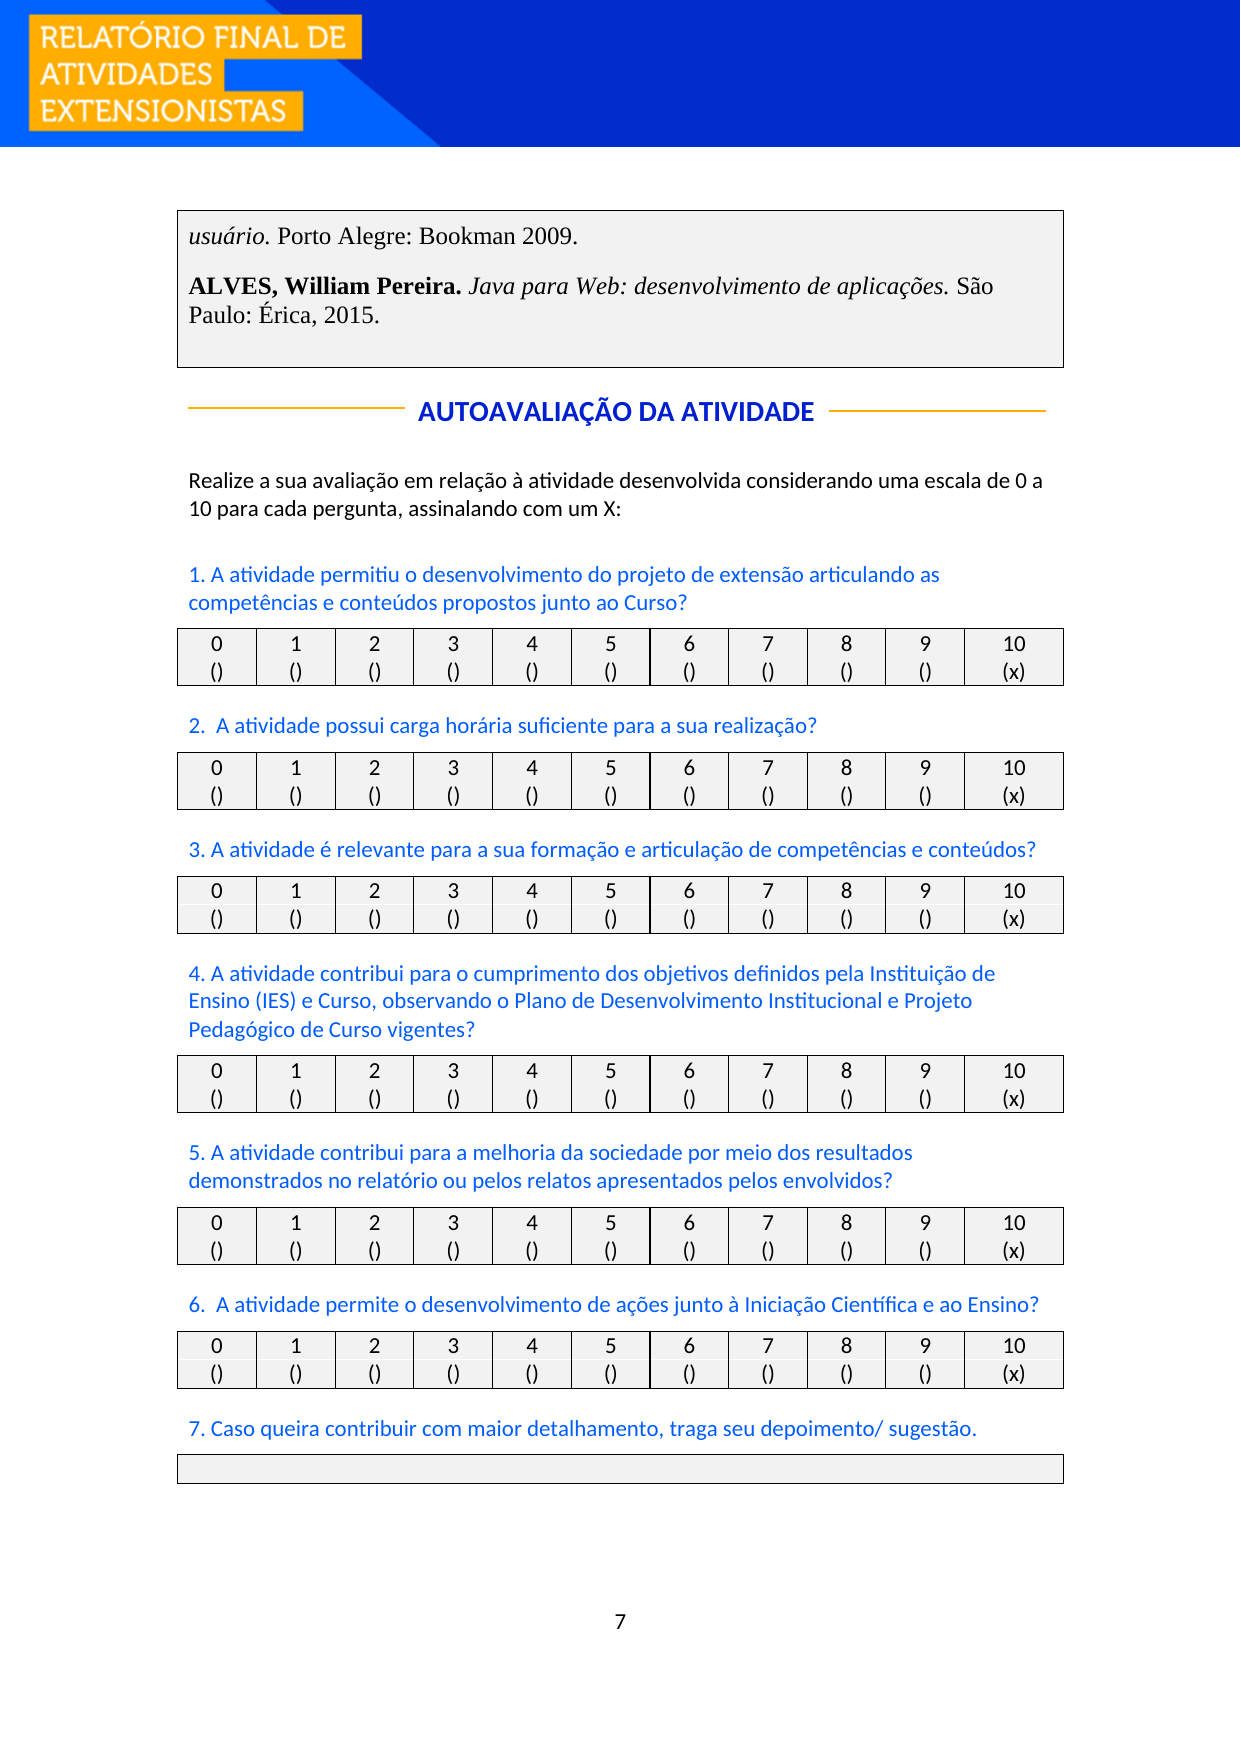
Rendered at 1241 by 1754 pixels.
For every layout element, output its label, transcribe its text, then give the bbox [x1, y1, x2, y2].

table_cell () [257, 1084, 335, 1112]
table_cell 6 [651, 877, 728, 904]
table_cell () [651, 657, 728, 685]
table_cell (x) [965, 1084, 1063, 1112]
table_cell (x) [965, 1360, 1063, 1388]
table_cell () [178, 657, 256, 685]
table_cell 6 [651, 629, 728, 657]
table_cell () [808, 1084, 885, 1112]
table_cell (x) [965, 905, 1063, 933]
table_cell 9 [886, 629, 964, 657]
table_cell 10 [965, 753, 1063, 781]
table_cell () [257, 1236, 335, 1264]
table_cell 1 [257, 629, 335, 657]
table_cell () [572, 1084, 649, 1112]
table_cell () [257, 781, 335, 809]
table_cell 4 [493, 877, 571, 904]
table_cell 8 [808, 629, 885, 657]
table_cell () [729, 1236, 807, 1264]
table_cell [178, 1455, 1063, 1483]
table_cell () [414, 657, 492, 685]
table_cell 0 [178, 1056, 256, 1084]
table_cell () [886, 1236, 964, 1264]
table_cell () [493, 1084, 571, 1112]
table_cell 0 [178, 629, 256, 657]
table_cell (x) [965, 1236, 1063, 1264]
table_cell () [729, 905, 807, 933]
table_cell 4. A atividade contribui para o cumprimento dos objetivos definidos pela Instituição de Ensino (IES) e Curso, observando o Plano de Desenvolvimento Institucional e Projeto Pedagógico de Curso vigentes? [177, 934, 1063, 1055]
table_cell 4 [493, 1208, 571, 1236]
table_cell 9 [886, 877, 964, 904]
table_cell 5 [572, 1332, 649, 1359]
table_cell 8 [808, 877, 885, 904]
table_cell (x) [965, 781, 1063, 809]
table_cell () [336, 1360, 413, 1388]
table_cell () [414, 1360, 492, 1388]
table_cell 2 [336, 753, 413, 781]
table_cell () [336, 905, 413, 933]
table_cell 6 [651, 1332, 728, 1359]
table_cell 6. A atividade permite o desenvolvimento de ações junto à Iniciação Científica e ao Ensino? [177, 1265, 1063, 1331]
table_cell () [493, 1236, 571, 1264]
table_cell 7 [729, 1056, 807, 1084]
table_cell 2 [336, 1332, 413, 1359]
table_cell () [729, 781, 807, 809]
table_cell 4 [493, 1056, 571, 1084]
table_cell 1 [257, 1056, 335, 1084]
table_cell () [493, 657, 571, 685]
table_cell 0 [178, 753, 256, 781]
table_cell () [886, 905, 964, 933]
table_cell 8 [808, 753, 885, 781]
table_cell 4 [493, 629, 571, 657]
table_cell () [178, 1084, 256, 1112]
table_cell 0 [178, 877, 256, 904]
table_cell 1 [257, 1208, 335, 1236]
table_cell 6 [651, 1208, 728, 1236]
table_cell 5. A atividade contribui para a melhoria da sociedade por meio dos resultados demonstrados no relatório ou pelos relatos apresentados pelos envolvidos? [177, 1113, 1063, 1207]
table_cell Realize a sua avaliação em relação à atividade desenvolvida considerando uma escala de 0 a 10 para cada pergunta, assinalando com um X: [177, 441, 1063, 535]
table_cell () [886, 1084, 964, 1112]
table_cell 4 [493, 1332, 571, 1359]
table_cell 10 [965, 1208, 1063, 1236]
table_cell () [336, 657, 413, 685]
table_cell 0 [178, 1332, 256, 1359]
table_cell () [729, 1084, 807, 1112]
table_cell () [414, 781, 492, 809]
table_cell () [572, 657, 649, 685]
table_cell () [651, 1236, 728, 1264]
table_cell 5 [572, 753, 649, 781]
table_cell 7. Caso queira contribuir com maior detalhamento, traga seu depoimento/ sugestão. [177, 1389, 1063, 1454]
table_cell () [414, 1084, 492, 1112]
table_cell 7 [729, 877, 807, 904]
table_cell 5 [572, 1056, 649, 1084]
table_cell 10 [965, 1332, 1063, 1359]
table_cell 9 [886, 1056, 964, 1084]
table_cell () [414, 1236, 492, 1264]
table_cell () [336, 1236, 413, 1264]
table_cell () [808, 781, 885, 809]
table_cell () [572, 905, 649, 933]
table_cell () [336, 1084, 413, 1112]
table_cell () [651, 1360, 728, 1388]
table_cell 2 [336, 1056, 413, 1084]
table_cell () [808, 1360, 885, 1388]
table_cell () [493, 781, 571, 809]
table_cell 7 [729, 753, 807, 781]
table_cell 1. A atividade permitiu o desenvolvimento do projeto de extensão articulando as competências e conteúdos propostos junto ao Curso? [177, 535, 1063, 628]
table_cell () [178, 781, 256, 809]
table_cell 2. A atividade possui carga horária suficiente para a sua realização? [177, 686, 1063, 752]
table_cell () [257, 1360, 335, 1388]
table_cell () [651, 905, 728, 933]
table_cell 2 [336, 629, 413, 657]
table_cell () [651, 781, 728, 809]
table_cell (x) [965, 657, 1063, 685]
table_cell 3 [414, 1208, 492, 1236]
table_cell 10 [965, 1056, 1063, 1084]
table_cell 9 [886, 1208, 964, 1236]
table_cell 1 [257, 753, 335, 781]
table_cell () [257, 905, 335, 933]
table_cell () [178, 905, 256, 933]
table_cell 8 [808, 1056, 885, 1084]
table_cell () [572, 1236, 649, 1264]
table_cell () [886, 1360, 964, 1388]
table_cell () [493, 905, 571, 933]
table_cell () [178, 1360, 256, 1388]
table_cell () [808, 657, 885, 685]
table_cell () [808, 1236, 885, 1264]
table_cell usuário. Porto Alegre: Bookman 2009. ALVES, William Pereira. Java para Web: desenvolvimento de aplicações. São Paulo: Érica, 2015. [178, 211, 1063, 367]
table_cell 1 [257, 877, 335, 904]
table_cell 8 [808, 1332, 885, 1359]
table_cell 9 [886, 1332, 964, 1359]
table_cell () [808, 905, 885, 933]
table_cell 3. A atividade é relevante para a sua formação e articulação de competências e conteúdos? [177, 810, 1063, 876]
table_cell 9 [886, 753, 964, 781]
table_cell () [178, 1236, 256, 1264]
table_cell 3 [414, 1332, 492, 1359]
table_cell () [572, 1360, 649, 1388]
table_cell 7 [729, 1332, 807, 1359]
table_cell 3 [414, 1056, 492, 1084]
table_cell 10 [965, 877, 1063, 904]
table_cell 5 [572, 877, 649, 904]
table_cell 4 [493, 753, 571, 781]
table_cell 5 [572, 629, 649, 657]
table_cell 6 [651, 1056, 728, 1084]
table_cell () [729, 657, 807, 685]
table_cell () [336, 781, 413, 809]
table_cell () [651, 1084, 728, 1112]
table_cell 5 [572, 1208, 649, 1236]
table_cell 2 [336, 877, 413, 904]
table_cell 3 [414, 753, 492, 781]
table_cell 8 [808, 1208, 885, 1236]
table_cell 3 [414, 629, 492, 657]
table_cell 6 [651, 753, 728, 781]
table_cell 10 [965, 629, 1063, 657]
table_cell 2 [336, 1208, 413, 1236]
table_cell () [886, 781, 964, 809]
table_cell () [886, 657, 964, 685]
table_cell 1 [257, 1332, 335, 1359]
table_cell 3 [414, 877, 492, 904]
table_cell AUTOAVALIAÇÃO DA ATIVIDADE: [177, 368, 1063, 441]
table_cell () [572, 781, 649, 809]
table_cell 7 [729, 1208, 807, 1236]
table_cell () [493, 1360, 571, 1388]
table_cell 7 [729, 629, 807, 657]
table_cell 0 [178, 1208, 256, 1236]
table_cell () [729, 1360, 807, 1388]
table_cell () [414, 905, 492, 933]
table_cell () [257, 657, 335, 685]
